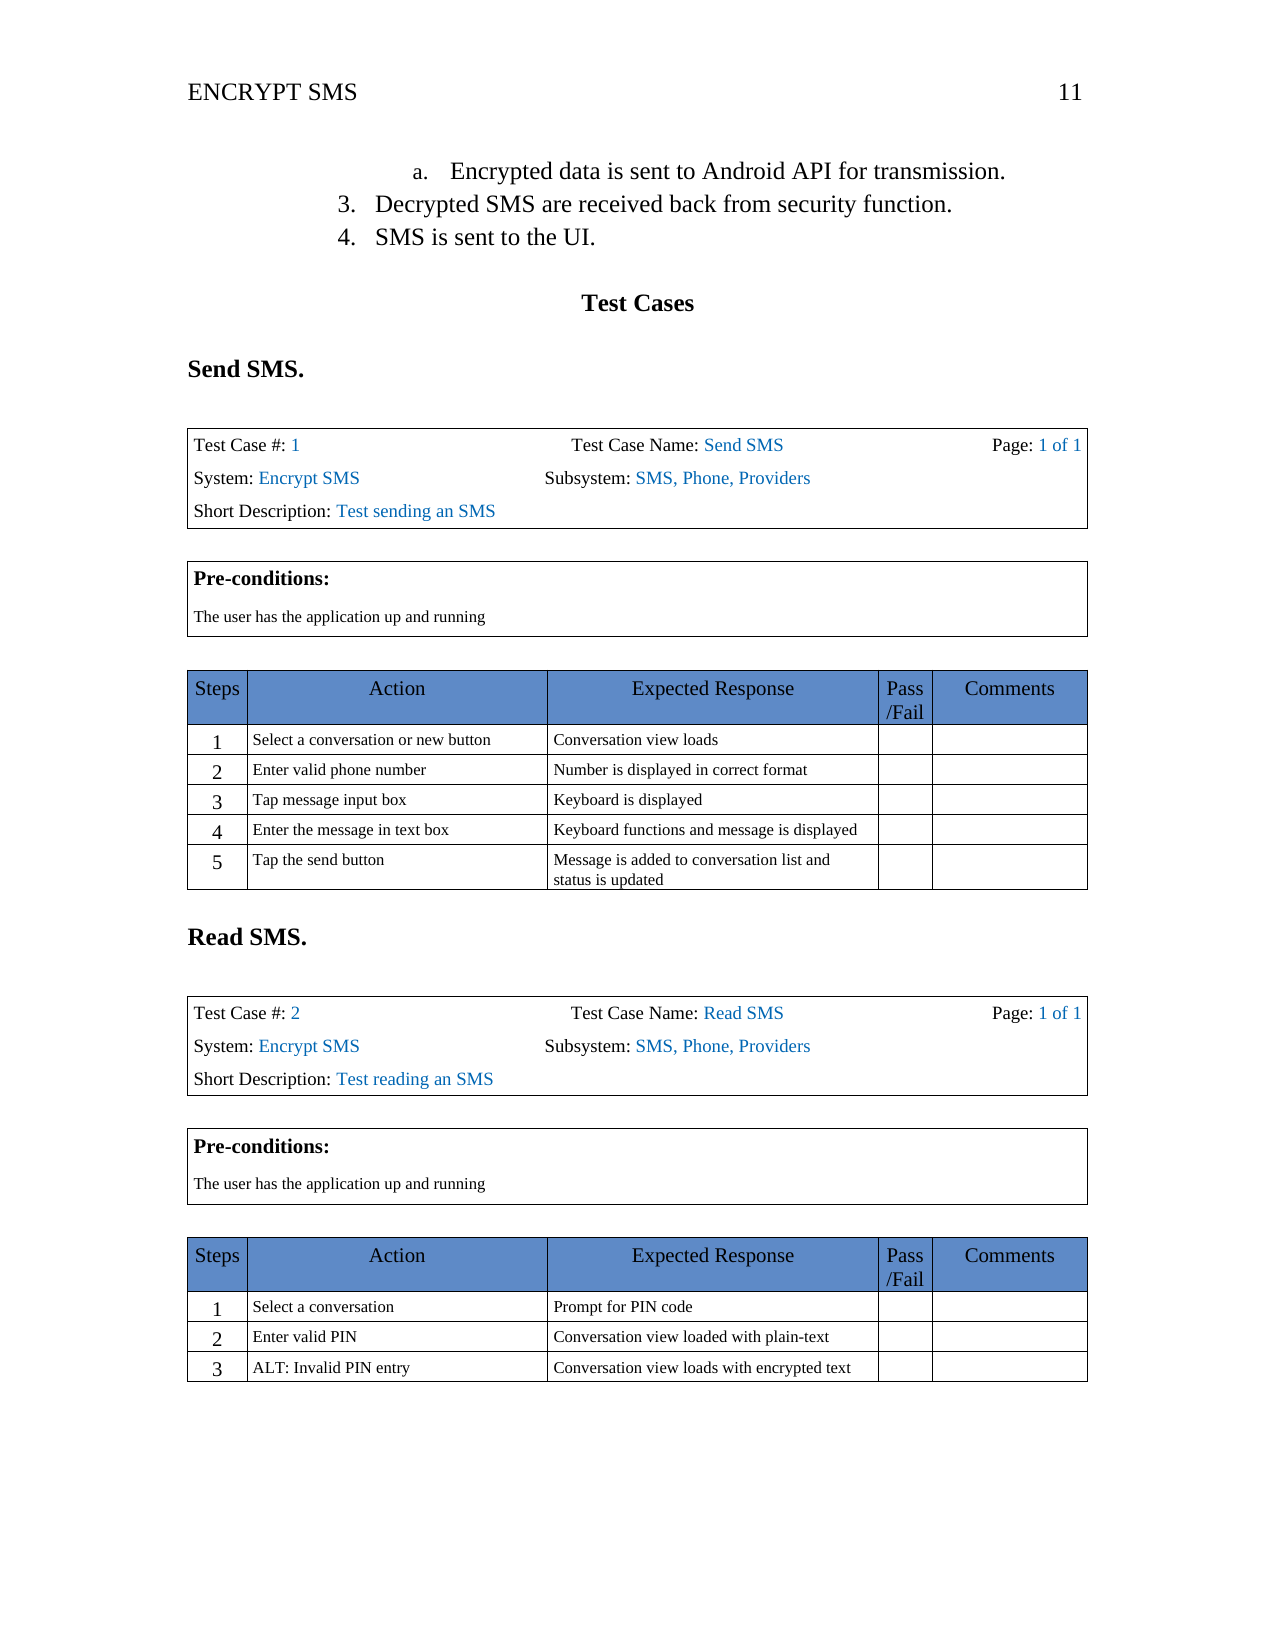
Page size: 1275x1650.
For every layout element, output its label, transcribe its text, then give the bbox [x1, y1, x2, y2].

table_cell Enter the message in text box [248, 815, 547, 844]
table_cell [933, 1292, 1087, 1321]
table_cell Message is added to conversation list and status is updated [548, 845, 878, 888]
table_cell Conversation view loaded with plain-text [548, 1322, 878, 1351]
table_cell Conversation view loads [548, 725, 878, 754]
table_header Expected Response [548, 1238, 878, 1291]
table_header Action [248, 1238, 547, 1291]
list Encrypted data is sent to Android API for transmission. [412, 156, 1087, 185]
subtitle Test Cases [187, 288, 1087, 317]
table_header Test Case #: 1 [188, 429, 394, 461]
table_cell [933, 785, 1087, 814]
list SMS is sent to the UI. [337, 222, 1087, 251]
table_cell [879, 1352, 932, 1381]
table_cell [933, 845, 1087, 888]
table_cell [879, 755, 932, 784]
table_cell Enter valid phone number [248, 755, 547, 784]
table_cell The user has the application up and running [188, 1169, 1087, 1204]
table_cell [933, 815, 1087, 844]
table_cell 1 [188, 1292, 247, 1321]
table_cell [933, 1352, 1087, 1381]
table_cell 3 [188, 1352, 247, 1381]
table_header Pre-conditions: [188, 1129, 1087, 1168]
table_cell 2 [188, 1322, 247, 1351]
table_cell Number is displayed in correct format [548, 755, 878, 784]
table_cell Short Description: Test reading an SMS [188, 1062, 1087, 1095]
table_cell Prompt for PIN code [548, 1292, 878, 1321]
table_header Comments [933, 671, 1087, 724]
subtitle Read SMS. [187, 922, 1087, 950]
table_cell The user has the application up and running [188, 601, 1087, 636]
table_cell Keyboard is displayed [548, 785, 878, 814]
table_header Expected Response [548, 671, 878, 724]
table_cell 1 [188, 725, 247, 754]
table_cell [879, 725, 932, 754]
table_cell ALT: Invalid PIN entry [248, 1352, 547, 1381]
table_cell [879, 1322, 932, 1351]
table_header Test Case Name: Send SMS [394, 429, 961, 461]
subtitle Send SMS. [187, 354, 1087, 383]
table_cell 5 [188, 845, 247, 888]
table_cell 2 [188, 755, 247, 784]
table_header Test Case #: 2 [188, 997, 394, 1029]
table_cell Conversation view loads with encrypted text [548, 1352, 878, 1381]
table_header Comments [933, 1238, 1087, 1291]
table_cell [879, 1292, 932, 1321]
table_header Pass/Fail [879, 1238, 932, 1291]
table_header Test Case Name: Read SMS [394, 997, 961, 1029]
table_cell Tap the send button [248, 845, 547, 888]
table_cell [933, 755, 1087, 784]
table_cell Tap message input box [248, 785, 547, 814]
table_cell System: Encrypt SMS [188, 461, 394, 494]
table_cell Enter valid PIN [248, 1322, 547, 1351]
table_header Action [248, 671, 547, 724]
table_cell Short Description: Test sending an SMS [188, 494, 1087, 527]
table_header Page: 1 of 1 [961, 429, 1087, 461]
table_cell [879, 785, 932, 814]
table_cell Subsystem: SMS, Phone, Providers [394, 1029, 961, 1062]
table_header Pre-conditions: [188, 562, 1087, 601]
table_header Steps [188, 1238, 247, 1291]
table_cell [879, 815, 932, 844]
table_cell System: Encrypt SMS [188, 1029, 394, 1062]
table_cell Select a conversation [248, 1292, 547, 1321]
table_cell [879, 845, 932, 888]
table_header Steps [188, 671, 247, 724]
table_header Pass/Fail [879, 671, 932, 724]
table_cell [933, 725, 1087, 754]
table_cell 4 [188, 815, 247, 844]
table_cell [961, 461, 1087, 494]
table_cell Subsystem: SMS, Phone, Providers [394, 461, 961, 494]
table_cell Select a conversation or new button [248, 725, 547, 754]
table_cell 3 [188, 785, 247, 814]
table_header Page: 1 of 1 [961, 997, 1087, 1029]
table_cell [933, 1322, 1087, 1351]
table_cell [961, 1029, 1087, 1062]
table_cell Keyboard functions and message is displayed [548, 815, 878, 844]
list Decrypted SMS are received back from security function. [337, 189, 1087, 218]
